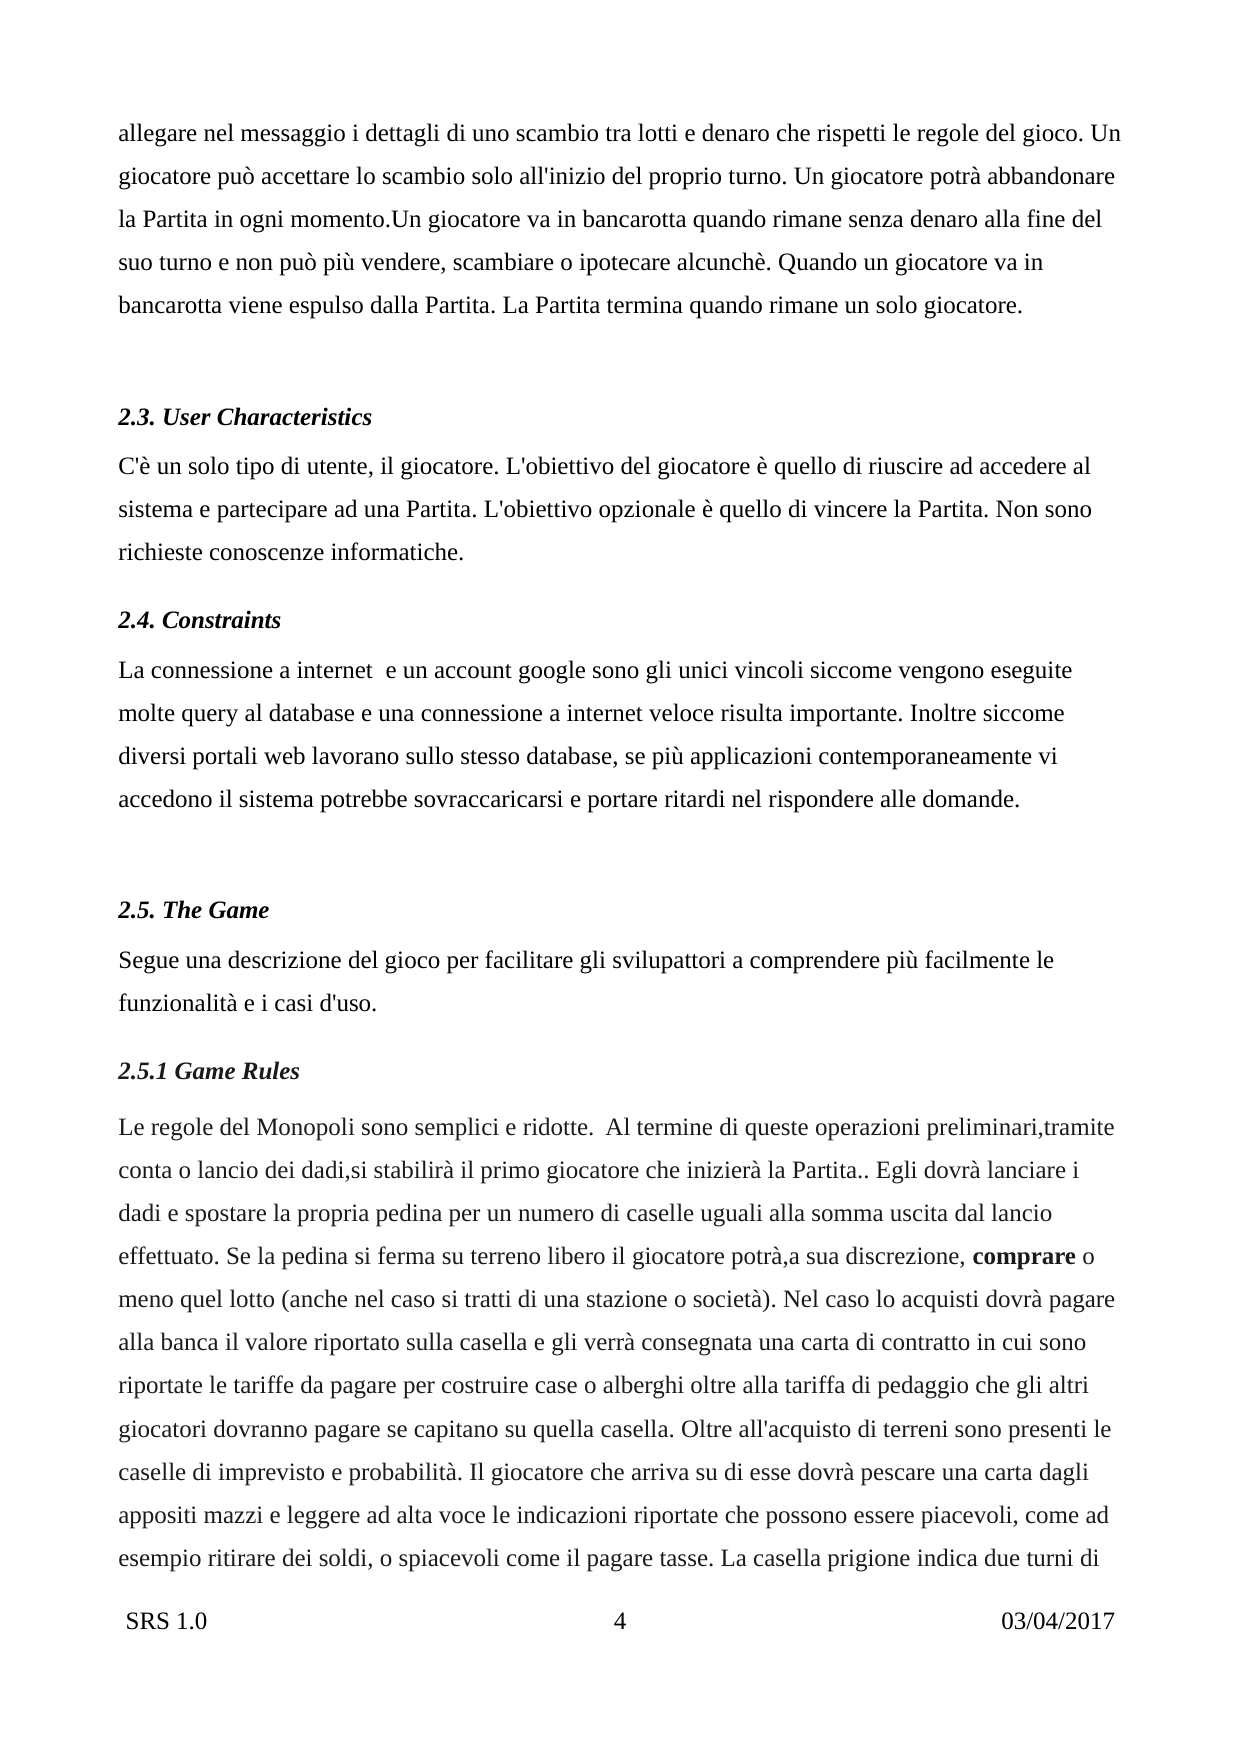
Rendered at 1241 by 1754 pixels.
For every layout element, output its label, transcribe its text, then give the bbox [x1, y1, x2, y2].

subtitle 2.5. The Game [118, 896, 1122, 924]
text Le regole del Monopoli sono semplici e ridotte. Al termine di queste operazioni preliminari,tramite conta o lancio dei dadi,si stabilirà il primo giocatore che inizierà la Partita.. Egli dovrà lanciare i dadi e spostare la propria pedina per un numero di caselle uguali alla somma uscita dal lancio effettuato. Se la pedina si ferma su terreno libero il giocatore potrà,a sua discrezione, comprare o meno quel lotto (anche nel caso si tratti di una stazione o società). Nel caso lo acquisti dovrà pagare alla banca il valore riportato sulla casella e gli verrà consegnata una carta di contratto in cui sono riportate le tariffe da pagare per costruire case o alberghi oltre alla tariffa di pedaggio che gli altri giocatori dovranno pagare se capitano su quella casella. Oltre all'acquisto di terreni sono presenti le caselle di imprevisto e probabilità. Il giocatore che arriva su di esse dovrà pescare una carta dagli appositi mazzi e leggere ad alta voce le indicazioni riportate che possono essere piacevoli, come ad esempio ritirare dei soldi, o spiacevoli come il pagare tasse. La casella prigione indica due turni di [118, 1112, 1122, 1572]
subtitle 2.4. Constraints [118, 606, 1122, 634]
text Segue una descrizione del gioco per facilitare gli svilupattori a comprendere più facilmente le funzionalità e i casi d'uso. [118, 945, 1122, 1017]
text La connessione a internet e un account google sono gli unici vincoli siccome vengono eseguite molte query al database e una connessione a internet veloce risulta importante. Inoltre siccome diversi portali web lavorano sullo stesso database, se più applicazioni contemporaneamente vi accedono il sistema potrebbe sovraccaricarsi e portare ritardi nel rispondere alle domande. [118, 655, 1122, 813]
subtitle 2.5.1 Game Rules [118, 1056, 1122, 1085]
text C'è un solo tipo di utente, il giocatore. L'obiettivo del giocatore è quello di riuscire ad accedere al sistema e partecipare ad una Partita. L'obiettivo opzionale è quello di vincere la Partita. Non sono richieste conoscenze informatiche. [118, 451, 1122, 566]
subtitle 2.3. User Characteristics [118, 402, 1122, 431]
text allegare nel messaggio i dettagli di uno scambio tra lotti e denaro che rispetti le regole del gioco. Un giocatore può accettare lo scambio solo all'inizio del proprio turno. Un giocatore potrà abbandonare la Partita in ogni momento.Un giocatore va in bancarotta quando rimane senza denaro alla fine del suo turno e non può più vendere, scambiare o ipotecare alcunchè. Quando un giocatore va in bancarotta viene espulso dalla Partita. La Partita termina quando rimane un solo giocatore. [118, 118, 1122, 319]
